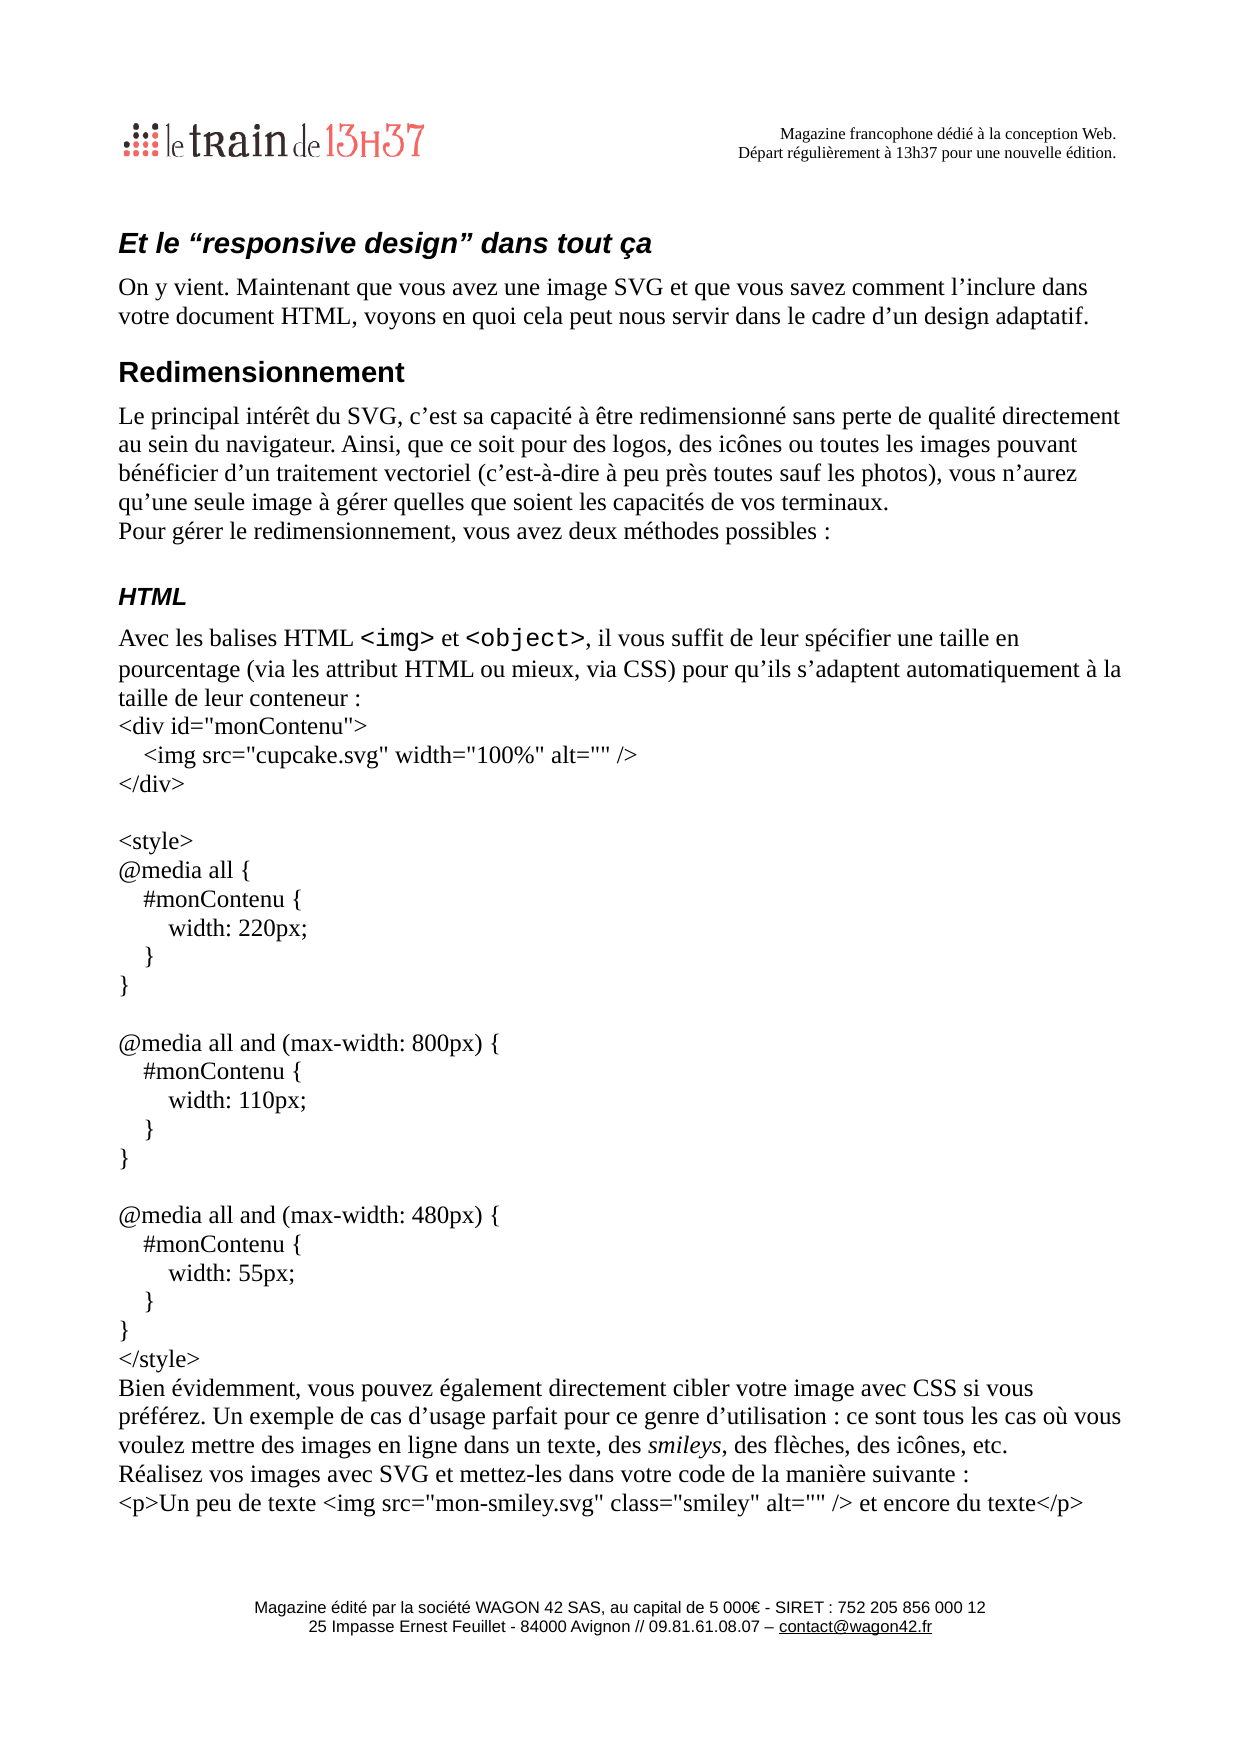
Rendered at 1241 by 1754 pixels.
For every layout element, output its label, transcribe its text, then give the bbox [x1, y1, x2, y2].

text width: 220px; [118, 913, 1122, 941]
text Pour gérer le redimensionnement, vous avez deux méthodes possibles : [118, 516, 1122, 544]
subtitle Et le “responsive design” dans tout ça [118, 226, 1122, 260]
text <div id="monContenu"> [118, 711, 1122, 740]
text Avec les balises HTML <img> et <object>, il vous suffit de leur spécifier une taille en pourcentage (via les attribut HTML ou mieux, via CSS) pour qu’ils s’adaptent automatiquement à la taille de leur conteneur : [118, 623, 1122, 711]
subtitle HTML [118, 582, 1122, 611]
text Le principal intérêt du SVG, c’est sa capacité à être redimensionné sans perte de qualité directement au sein du navigateur. Ainsi, que ce soit pour des logos, des icônes ou toutes les images pouvant bénéficier d’un traitement vectoriel (c’est-à-dire à peu près toutes sauf les photos), vous n’aurez qu’une seule image à gérer quelles que soient les capacités de vos terminaux. [118, 401, 1122, 516]
text @media all and (max-width: 800px) { [118, 1028, 1122, 1056]
text @media all and (max-width: 480px) { [118, 1200, 1122, 1229]
text width: 110px; [118, 1085, 1122, 1114]
picture [123, 123, 425, 157]
text } [118, 1286, 1122, 1315]
text } [118, 1143, 1122, 1171]
subtitle Redimensionnement [118, 355, 1122, 388]
text <style> [118, 826, 1122, 855]
text </div> [118, 769, 1122, 798]
text #monContenu { [118, 884, 1122, 913]
text } [118, 970, 1122, 999]
text <img src="cupcake.svg" width="100%" alt="" /> [118, 740, 1122, 769]
text #monContenu { [118, 1229, 1122, 1258]
text On y vient. Maintenant que vous avez une image SVG et que vous savez comment l’inclure dans votre document HTML, voyons en quoi cela peut nous servir dans le cadre d’un design adaptatif. [118, 272, 1122, 330]
text } [118, 941, 1122, 970]
text </style> [118, 1344, 1122, 1373]
text } [118, 1315, 1122, 1344]
text #monContenu { [118, 1056, 1122, 1085]
text Bien évidemment, vous pouvez également directement cibler votre image avec CSS si vous préférez. Un exemple de cas d’usage parfait pour ce genre d’utilisation : ce sont tous les cas où vous voulez mettre des images en ligne dans un texte, des smileys, des flèches, des icônes, etc. Réalisez vos images avec SVG et mettez-les dans votre code de la manière suivante : [118, 1373, 1122, 1488]
text @media all { [118, 855, 1122, 884]
text <p>Un peu de texte <img src="mon-smiley.svg" class="smiley" alt="" /> et encore du texte</p> [118, 1488, 1122, 1516]
text width: 55px; [118, 1258, 1122, 1286]
text } [118, 1114, 1122, 1143]
